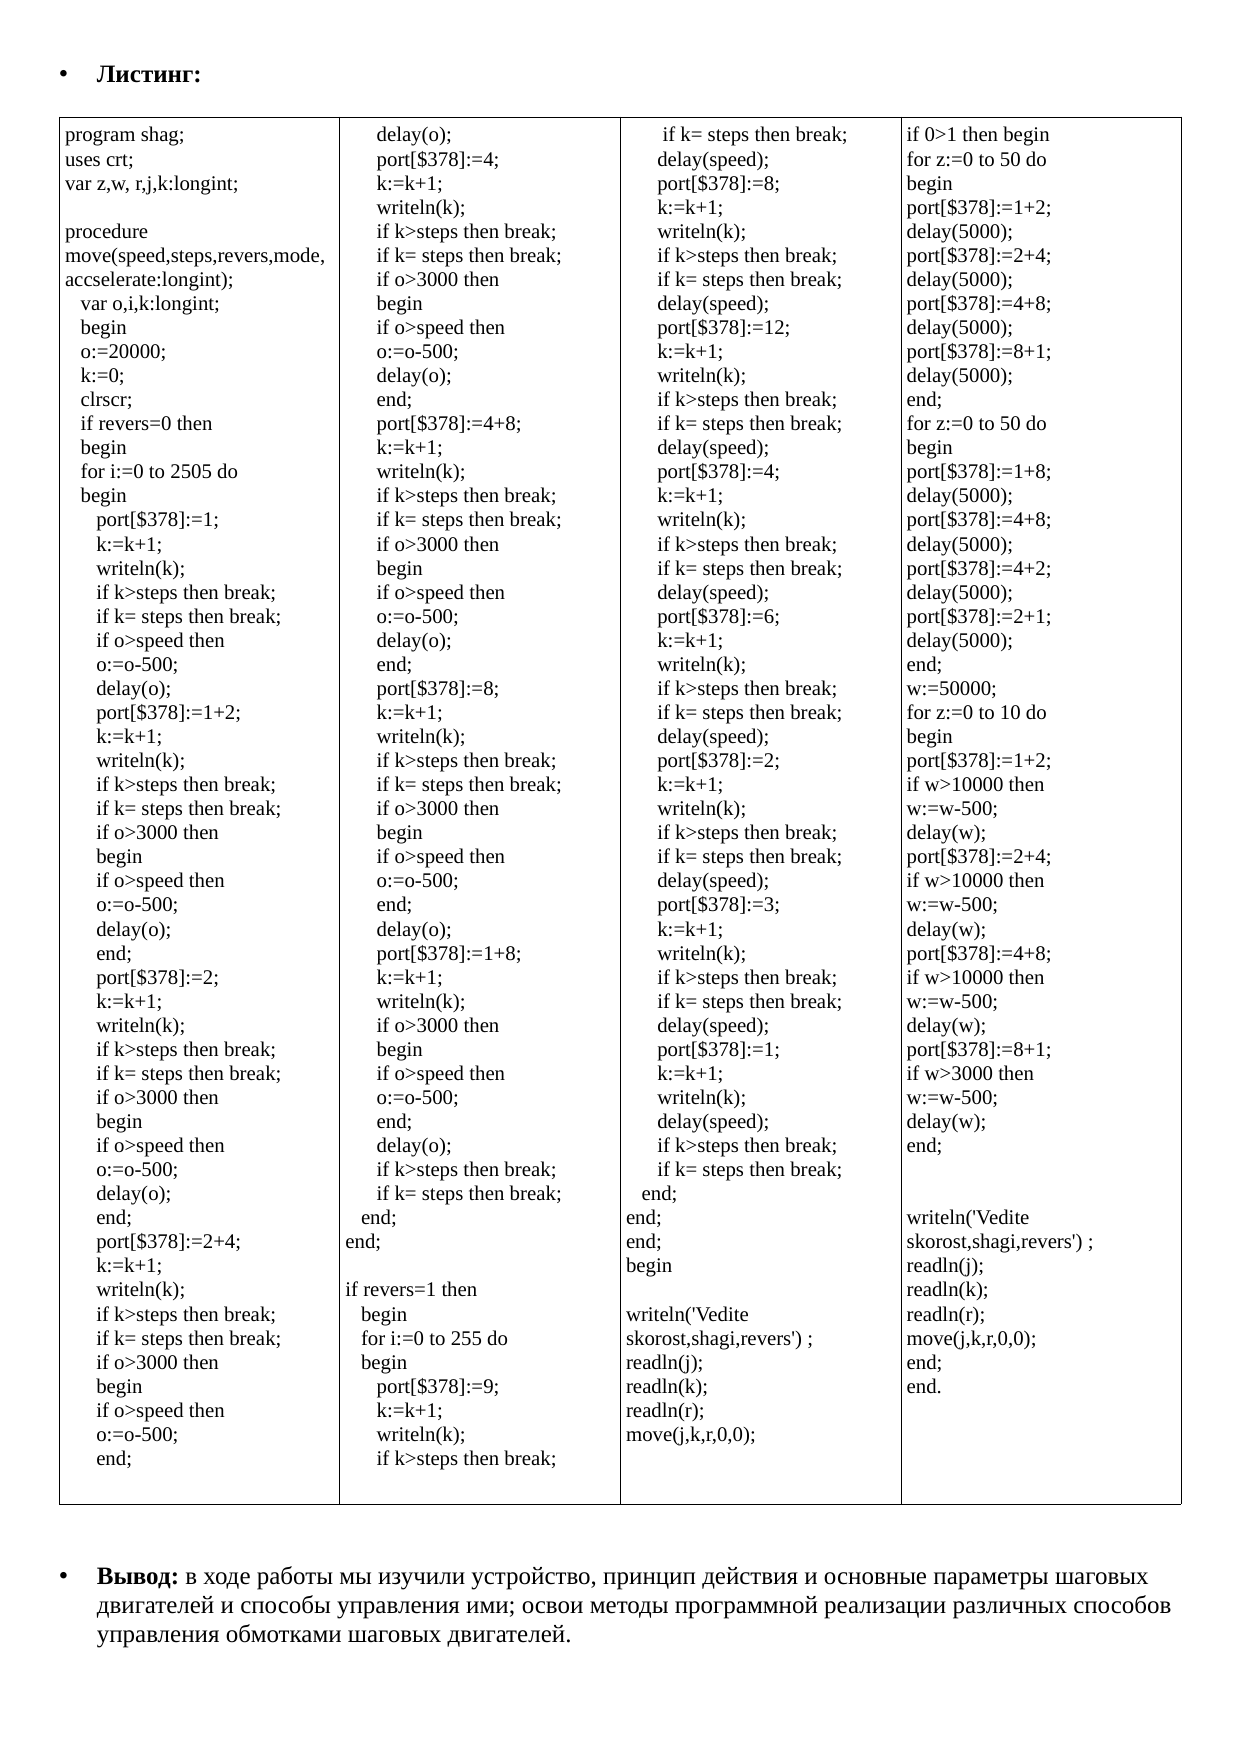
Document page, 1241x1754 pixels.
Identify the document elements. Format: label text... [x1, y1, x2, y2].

table_header if 0>1 then begin for z:=0 to 50 do begin port[$378]:=1+2; delay(5000); port[$378]:=2+4; delay(5000); port[$378]:=4+8; delay(5000); port[$378]:=8+1; delay(5000); end; for z:=0 to 50 do begin port[$378]:=1+8; delay(5000); port[$378]:=4+8; delay(5000); port[$378]:=4+2; delay(5000); port[$378]:=2+1; delay(5000); end; w:=50000; for z:=0 to 10 do begin port[$378]:=1+2; if w>10000 then w:=w-500; delay(w); port[$378]:=2+4; if w>10000 then w:=w-500; delay(w); port[$378]:=4+8; if w>10000 then w:=w-500; delay(w); port[$378]:=8+1; if w>3000 then w:=w-500; delay(w); end; writeln('Vedite skorost,shagi,revers') ; readln(j); readln(k); readln(r); move(j,k,r,0,0); end; end. [902, 118, 1181, 1504]
list Вывод: в ходе работы мы изучили устройство, принцип действия и основные параметры шаговых двигателей и способы управления ими; освои методы программной реализации различных способов управления обмотками шаговых двигателей. [59, 1561, 1181, 1648]
list Листинг: [59, 59, 1181, 88]
table_header delay(o); port[$378]:=4; k:=k+1; writeln(k); if k>steps then break; if k= steps then break; if o>3000 then begin if o>speed then o:=o-500; delay(o); end; port[$378]:=4+8; k:=k+1; writeln(k); if k>steps then break; if k= steps then break; if o>3000 then begin if o>speed then o:=o-500; delay(o); end; port[$378]:=8; k:=k+1; writeln(k); if k>steps then break; if k= steps then break; if o>3000 then begin if o>speed then o:=o-500; end; delay(o); port[$378]:=1+8; k:=k+1; writeln(k); if o>3000 then begin if o>speed then o:=o-500; end; delay(o); if k>steps then break; if k= steps then break; end; end; if revers=1 then begin for i:=0 to 255 do begin port[$378]:=9; k:=k+1; writeln(k); if k>steps then break; [340, 118, 620, 1504]
table_header program shag; uses crt; var z,w, r,j,k:longint; procedure move(speed,steps,revers,mode,accselerate:longint); var o,i,k:longint; begin o:=20000; k:=0; clrscr; if revers=0 then begin for i:=0 to 2505 do begin port[$378]:=1; k:=k+1; writeln(k); if k>steps then break; if k= steps then break; if o>speed then o:=o-500; delay(o); port[$378]:=1+2; k:=k+1; writeln(k); if k>steps then break; if k= steps then break; if o>3000 then begin if o>speed then o:=o-500; delay(o); end; port[$378]:=2; k:=k+1; writeln(k); if k>steps then break; if k= steps then break; if o>3000 then begin if o>speed then o:=o-500; delay(o); end; port[$378]:=2+4; k:=k+1; writeln(k); if k>steps then break; if k= steps then break; if o>3000 then begin if o>speed then o:=o-500; end; [60, 118, 339, 1504]
table_header if k= steps then break; delay(speed); port[$378]:=8; k:=k+1; writeln(k); if k>steps then break; if k= steps then break; delay(speed); port[$378]:=12; k:=k+1; writeln(k); if k>steps then break; if k= steps then break; delay(speed); port[$378]:=4; k:=k+1; writeln(k); if k>steps then break; if k= steps then break; delay(speed); port[$378]:=6; k:=k+1; writeln(k); if k>steps then break; if k= steps then break; delay(speed); port[$378]:=2; k:=k+1; writeln(k); if k>steps then break; if k= steps then break; delay(speed); port[$378]:=3; k:=k+1; writeln(k); if k>steps then break; if k= steps then break; delay(speed); port[$378]:=1; k:=k+1; writeln(k); delay(speed); if k>steps then break; if k= steps then break; end; end; end; begin writeln('Vedite skorost,shagi,revers') ; readln(j); readln(k); readln(r); move(j,k,r,0,0); [621, 118, 901, 1504]
